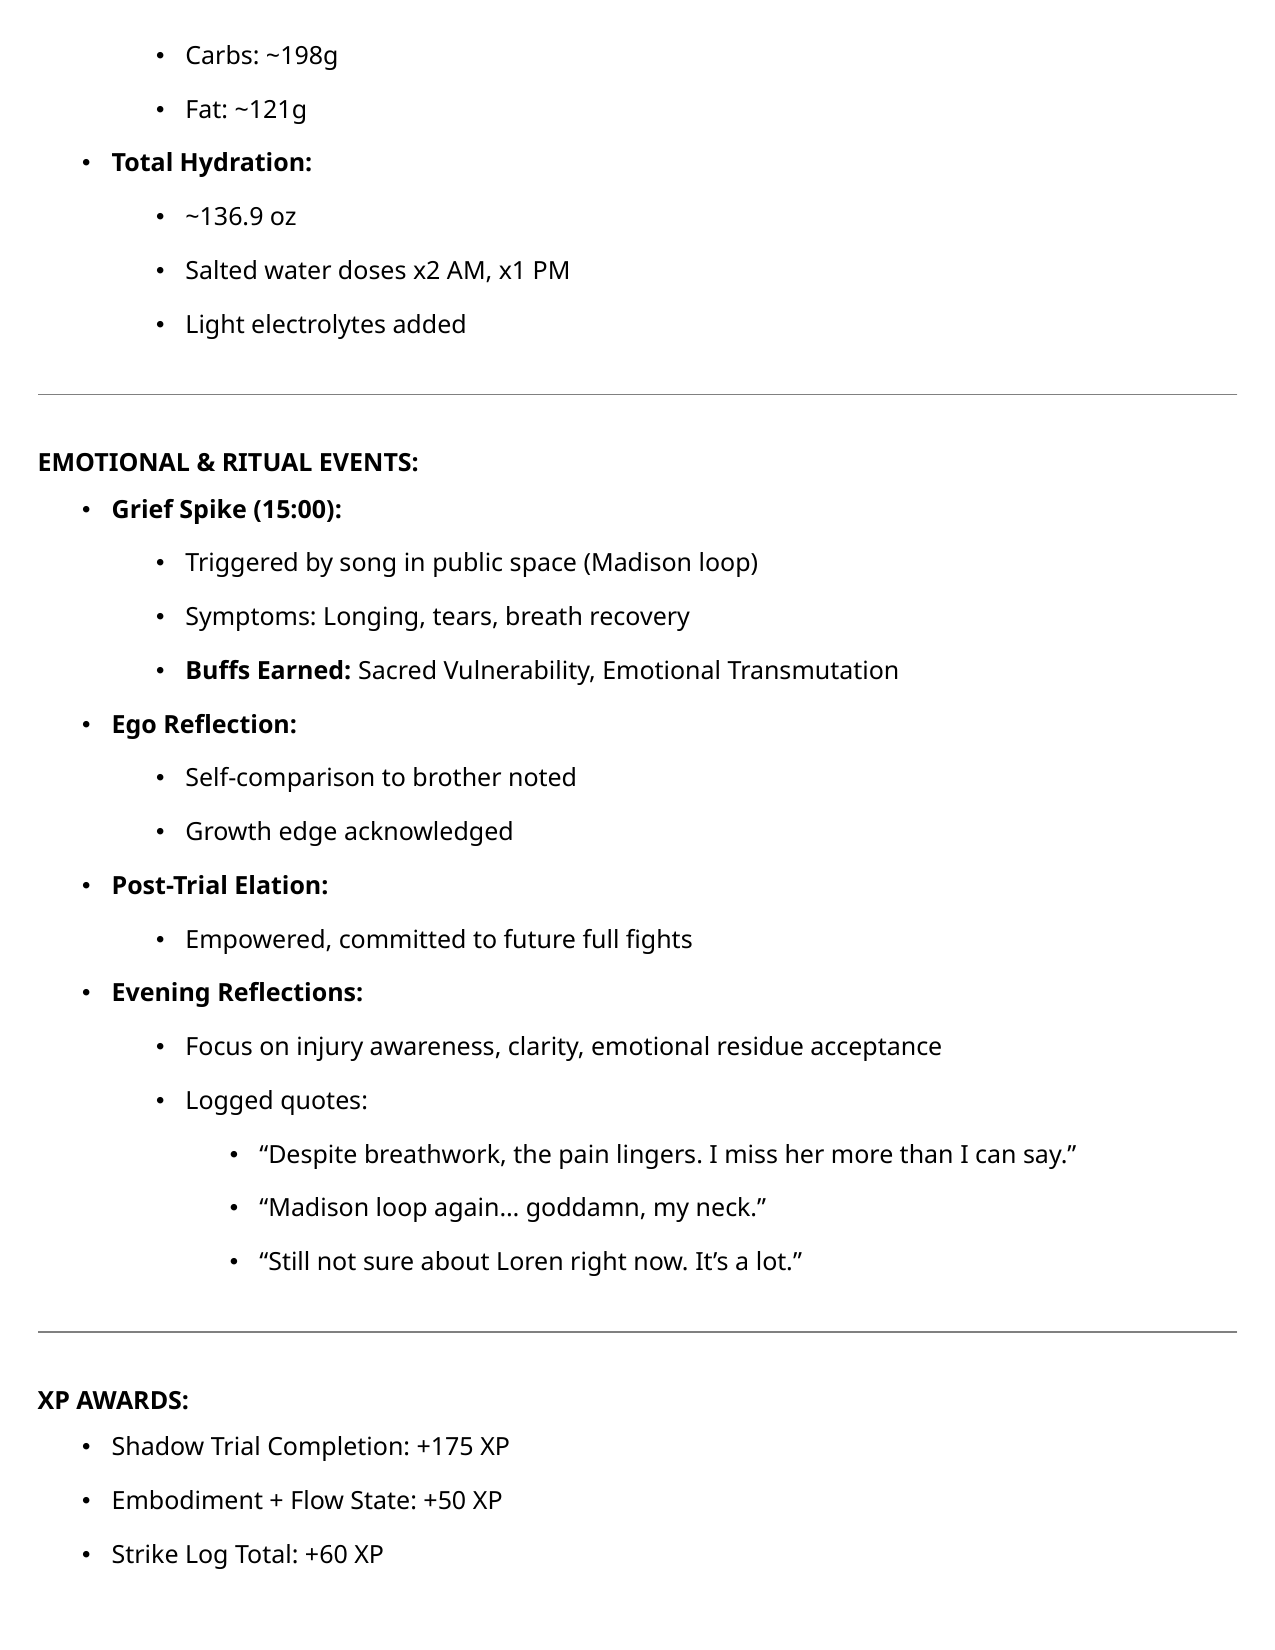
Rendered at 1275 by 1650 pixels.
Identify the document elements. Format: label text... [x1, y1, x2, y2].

list “Still not sure about Loren right now. It’s a lot.” [229, 1244, 1237, 1278]
list Focus on injury awareness, clarity, emotional residue acceptance [156, 1029, 1237, 1063]
list Grief Spike (15:00): [82, 491, 1237, 525]
list Fat: ~121g [156, 91, 1237, 125]
list Evening Reflections: [82, 975, 1237, 1009]
list Light electrolytes added [156, 306, 1237, 340]
list Growth edge acknowledged [156, 814, 1237, 848]
list Triggered by song in public space (Madison loop) [156, 545, 1237, 579]
list ~136.9 oz [156, 199, 1237, 233]
list “Madison loop again… goddamn, my neck.” [229, 1190, 1237, 1224]
list Salted water doses x2 AM, x1 PM [156, 252, 1237, 287]
list “Despite breathwork, the pain lingers. I miss her more than I can say.” [229, 1136, 1237, 1170]
subtitle XP AWARDS: [37, 1382, 1237, 1416]
list Ego Reflection: [82, 706, 1237, 740]
list Shadow Trial Completion: +175 XP [82, 1429, 1237, 1463]
list Logged quotes: [156, 1083, 1237, 1117]
list Empowered, committed to future full fights [156, 921, 1237, 955]
list Self-comparison to brother noted [156, 760, 1237, 794]
list Carbs: ~198g [156, 37, 1237, 72]
list Total Hydration: [82, 145, 1237, 179]
subtitle EMOTIONAL & RITUAL EVENTS: [37, 445, 1237, 479]
list Embodiment + Flow State: +50 XP [82, 1483, 1237, 1517]
list Symptoms: Longing, tears, breath recovery [156, 599, 1237, 633]
list Post-Trial Elation: [82, 868, 1237, 902]
list Strike Log Total: +60 XP [82, 1536, 1237, 1571]
list Buffs Earned: Sacred Vulnerability, Emotional Transmutation [156, 653, 1237, 687]
